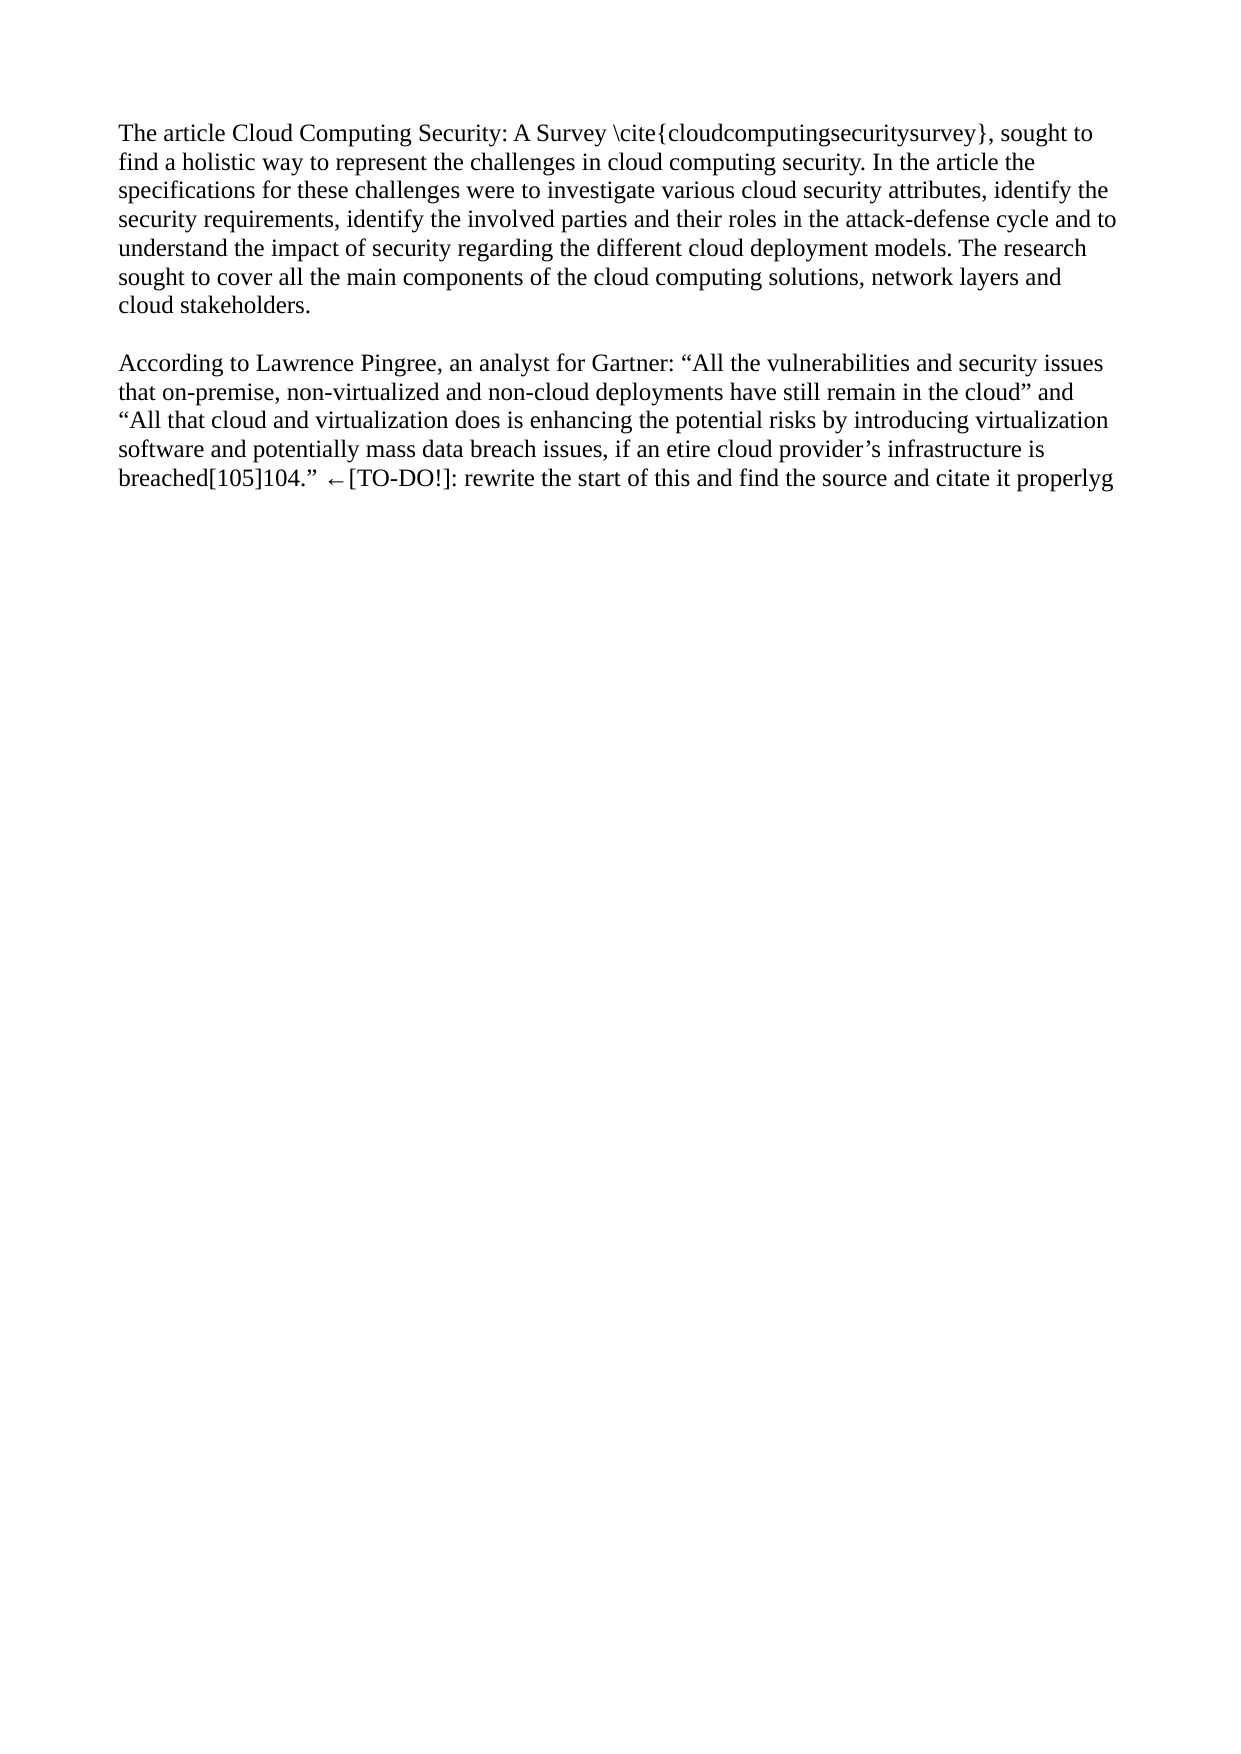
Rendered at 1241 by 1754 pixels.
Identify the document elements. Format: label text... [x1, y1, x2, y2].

text According to Lawrence Pingree, an analyst for Gartner: “All the vulnerabilities and security issues that on-premise, non-virtualized and non-cloud deployments have still remain in the cloud” and “All that cloud and virtualization does is enhancing the potential risks by introducing virtualization software and potentially mass data breach issues, if an etire cloud provider’s infrastructure is breached[105]104.” ←[TO-DO!]: rewrite the start of this and find the source and citate it properlyg [118, 348, 1122, 492]
text The article Cloud Computing Security: A Survey \cite{cloudcomputingsecuritysurvey}, sought to find a holistic way to represent the challenges in cloud computing security. In the article the specifications for these challenges were to investigate various cloud security attributes, identify the security requirements, identify the involved parties and their roles in the attack-defense cycle and to understand the impact of security regarding the different cloud deployment models. The research sought to cover all the main components of the cloud computing solutions, network layers and cloud stakeholders. [118, 118, 1122, 319]
